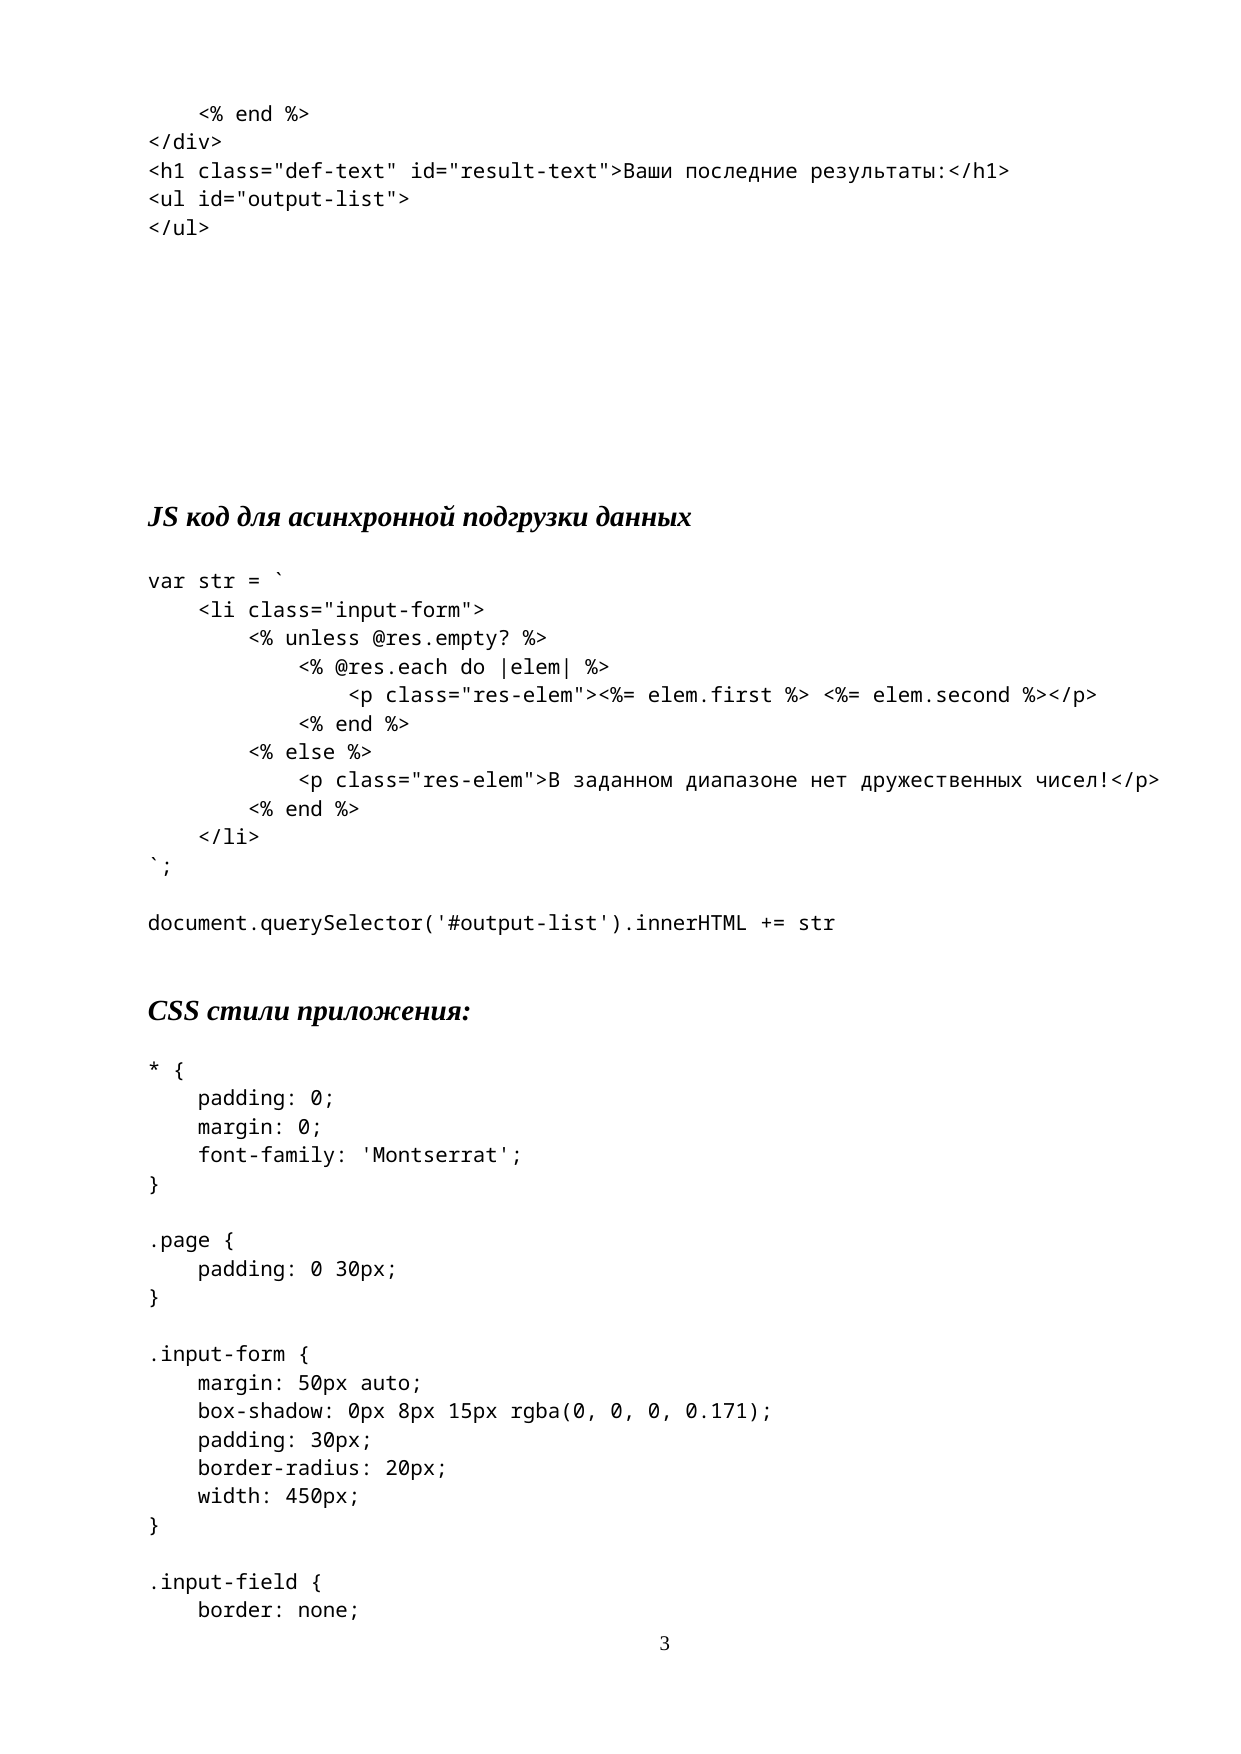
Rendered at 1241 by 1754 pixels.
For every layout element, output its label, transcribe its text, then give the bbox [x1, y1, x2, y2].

text padding: 30px; [148, 1425, 1181, 1453]
text } [148, 1169, 1181, 1197]
text font-family: 'Montserrat'; [148, 1140, 1181, 1169]
text JS код для асинхронной подгрузки данных [148, 499, 1181, 533]
text .input-form { [148, 1339, 1181, 1368]
text </ul> [148, 213, 1181, 241]
text <p class="res-elem"><%= elem.first %> <%= elem.second %></p> [148, 680, 1181, 709]
text } [148, 1282, 1181, 1311]
text var str = ` [148, 566, 1181, 595]
text <p class="res-elem">В заданном диапазоне нет дружественных чисел!</p> [148, 766, 1181, 794]
text .page { [148, 1226, 1181, 1254]
text margin: 0; [148, 1112, 1181, 1140]
text <% end %> [148, 99, 1181, 127]
text box-shadow: 0px 8px 15px rgba(0, 0, 0, 0.171); [148, 1396, 1181, 1425]
text border-radius: 20px; [148, 1453, 1181, 1482]
text </div> [148, 127, 1181, 156]
text <% end %> [148, 794, 1181, 822]
text </li> [148, 822, 1181, 851]
text `; [148, 851, 1181, 879]
text <% @res.each do |elem| %> [148, 652, 1181, 680]
text <% else %> [148, 737, 1181, 766]
text <% unless @res.empty? %> [148, 623, 1181, 652]
text <h1 class="def-text" id="result-text">Ваши последние результаты:</h1> [148, 156, 1181, 184]
text * { [148, 1055, 1181, 1083]
text margin: 50px auto; [148, 1368, 1181, 1396]
text } [148, 1510, 1181, 1538]
text padding: 0; [148, 1083, 1181, 1112]
text padding: 0 30px; [148, 1254, 1181, 1282]
text border: none; [148, 1595, 1181, 1624]
text <% end %> [148, 709, 1181, 737]
text <ul id="output-list"> [148, 184, 1181, 213]
text <li class="input-form"> [148, 595, 1181, 623]
text document.querySelector('#output-list').innerHTML += str [148, 908, 1181, 936]
text .input-field { [148, 1567, 1181, 1595]
text width: 450px; [148, 1482, 1181, 1510]
text CSS стили приложения: [148, 993, 1181, 1027]
